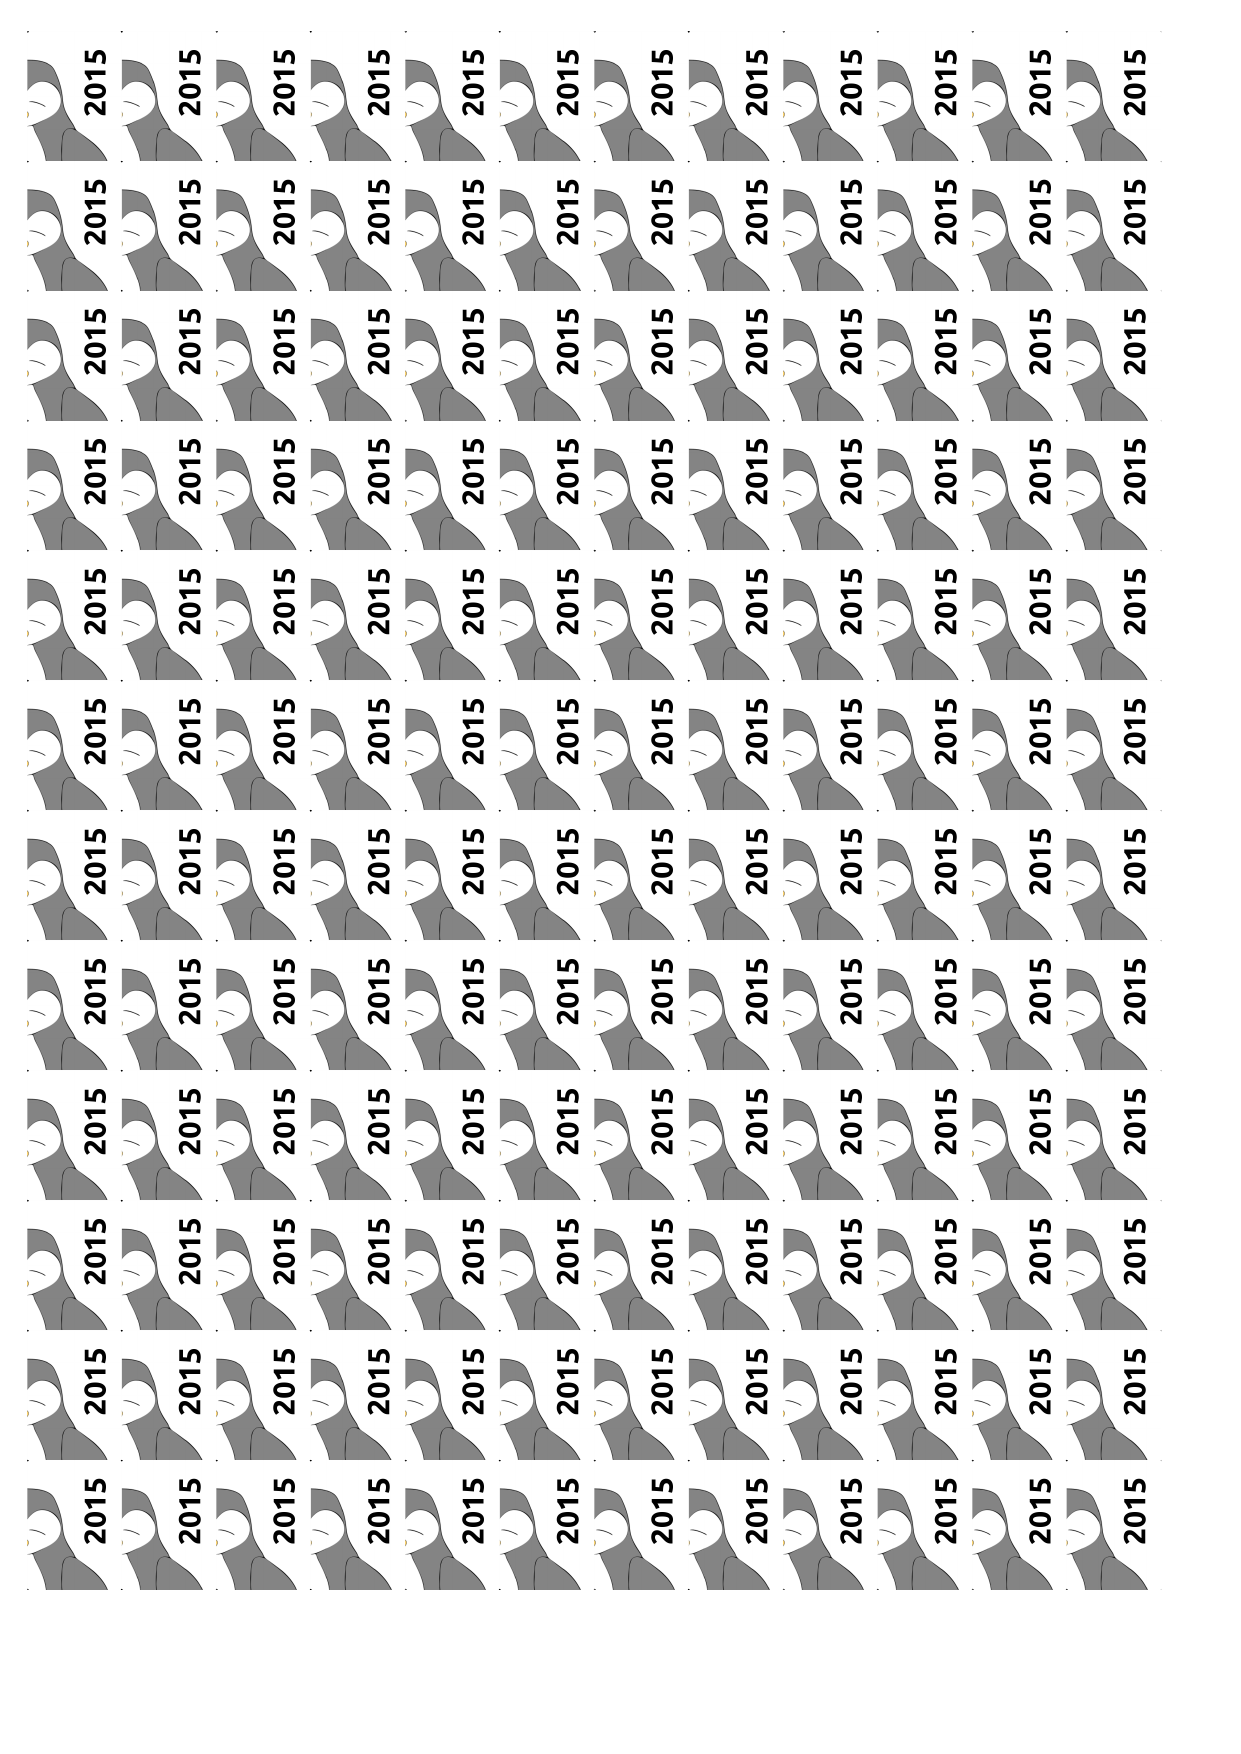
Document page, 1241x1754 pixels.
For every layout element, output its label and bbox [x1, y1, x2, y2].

picture [27, 31, 1162, 1590]
